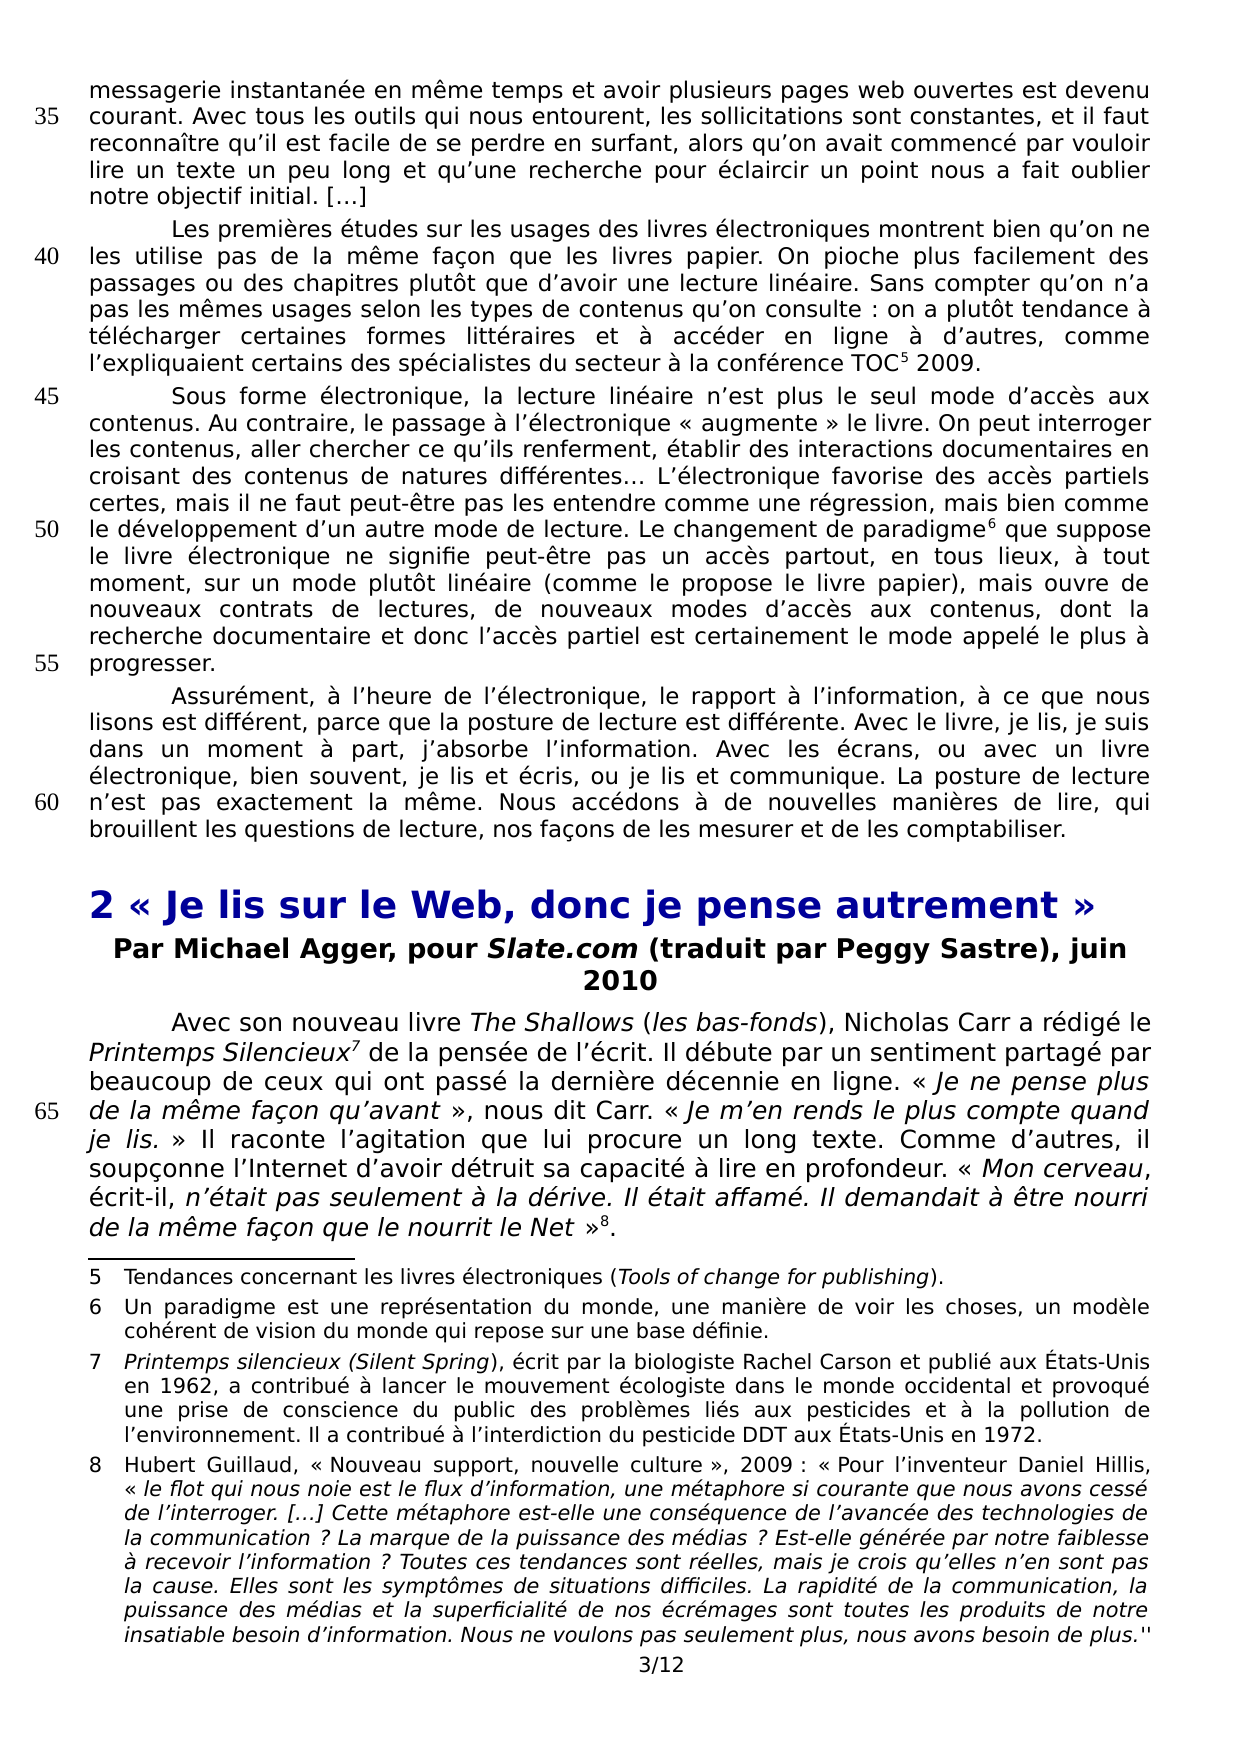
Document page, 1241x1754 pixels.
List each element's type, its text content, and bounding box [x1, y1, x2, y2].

text Un paradigme est une représentation du monde, une manière de voir les choses, un modèle cohérent de vision du monde qui repose sur une base définie. [88, 1295, 1152, 1344]
text Par Michael Agger, pour Slate.com (traduit par Peggy Sastre), juin 2010 [88, 934, 1152, 997]
subtitle « Je lis sur le Web, donc je pense autrement » [88, 884, 1152, 928]
text Assurément, à l’heure de l’électronique, le rapport à l’information, à ce que nous lisons est différent, parce que la posture de lecture est différente. Avec le livre, je lis, je suis dans un moment à part, j’absorbe l’information. Avec les écrans, ou avec un livre électronique, bien souvent, je lis et écris, ou je lis et communique. La posture de lecture n’est pas exactement la même. Nous accédons à de nouvelles manières de lire, qui brouillent les questions de lecture, nos façons de les mesurer et de les comptabiliser. [88, 683, 1152, 843]
text Tendances concernant les livres électroniques (Tools of change for publishing). [88, 1265, 1152, 1289]
text Avec son nouveau livre The Shallows (les bas-fonds), Nicholas Carr a rédigé le Printemps Silencieux de la pensée de l’écrit. Il débute par un sentiment partagé par beaucoup de ceux qui ont passé la dernière décennie en ligne. « Je ne pense plus de la même façon qu’avant », nous dit Carr. « Je m’en rends le plus compte quand je lis. » Il raconte l’agitation que lui procure un long texte. Comme d’autres, il soupçonne l’Internet d’avoir détruit sa capacité à lire en profondeur. « Mon cerveau, écrit-il, n’était pas seulement à la dérive. Il était affamé. Il demandait à être nourri de la même façon que le nourrit le Net ». [88, 1009, 1152, 1242]
text Sous forme électronique, la lecture linéaire n’est plus le seul mode d’accès aux contenus. Au contraire, le passage à l’électronique « augmente » le livre. On peut interroger les contenus, aller chercher ce qu’ils renferment, établir des interactions documentaires en croisant des contenus de natures différentes… L’électronique favorise des accès partiels certes, mais il ne faut peut-être pas les entendre comme une régression, mais bien comme le développement d’un autre mode de lecture. Le changement de paradigme que suppose le livre électronique ne signifie peut-être pas un accès partout, en tous lieux, à tout­ moment, sur un mode plutôt linéaire (comme le propose le livre papier), mais ouvre de nouveaux contrats de lectures, de nouveaux modes d’accès aux contenus, dont la recherche documentaire et donc l’accès partiel est certainement le mode appelé le plus à progresser. [88, 383, 1152, 676]
text Printemps silencieux (Silent Spring), écrit par la biologiste Rachel Carson et publié aux États-Unis en 1962, a contribué à lancer le mouvement écologiste dans le monde occidental et provoqué une prise de conscience du public des problèmes liés aux pesticides et à la pollution de l’environnement. Il a contribué à l’interdiction du pesticide DDT aux États-Unis en 1972. [88, 1350, 1152, 1447]
text Les premières études sur les usages des livres électroniques montrent bien qu’on ne les utilise pas de la même façon que les livres papier. On pioche plus facilement des passages ou des chapitres plutôt que d’avoir une lecture linéaire. Sans compter qu’on n’a pas les mêmes usages selon les types de contenus qu’on consulte : on a plutôt tendance à télécharger certaines formes littéraires et à accéder en ligne à d’autres, comme l’expliquaient certains des spécialistes du secteur à la conférence TOC 2009. [88, 217, 1152, 377]
text messagerie instantanée en même temps et avoir plusieurs pages web ouvertes est devenu courant. Avec tous les outils qui nous entourent, les sollicitations sont constantes, et il faut reconnaître qu’il est facile de se perdre en surfant, alors qu’on avait commencé par vouloir lire un texte un peu long et qu’une recherche pour éclaircir un point nous a fait oublier notre objectif initial. […] [88, 77, 1152, 210]
text Hubert Guillaud, « Nouveau support, nouvelle culture », 2009 : « Pour l’inventeur Daniel Hillis, « le flot qui nous noie est le flux d’information, une métaphore si courante que nous avons cessé de l’interroger. […] Cette métaphore est-elle une conséquence de l’avancée des technologies de la communication ? La marque de la puissance des médias ? Est-elle générée par notre faiblesse à recevoir l’information ? Toutes ces tendances sont réelles, mais je crois qu’elles n’en sont pas la cause. Elles sont les symptômes de situations difficiles. La rapidité de la communication, la puissance des médias et la superficialité de nos écrémages sont toutes les produits de notre insatiable besoin d’information. Nous ne voulons pas seulement plus, nous avons besoin de plus.'' [88, 1453, 1152, 1647]
